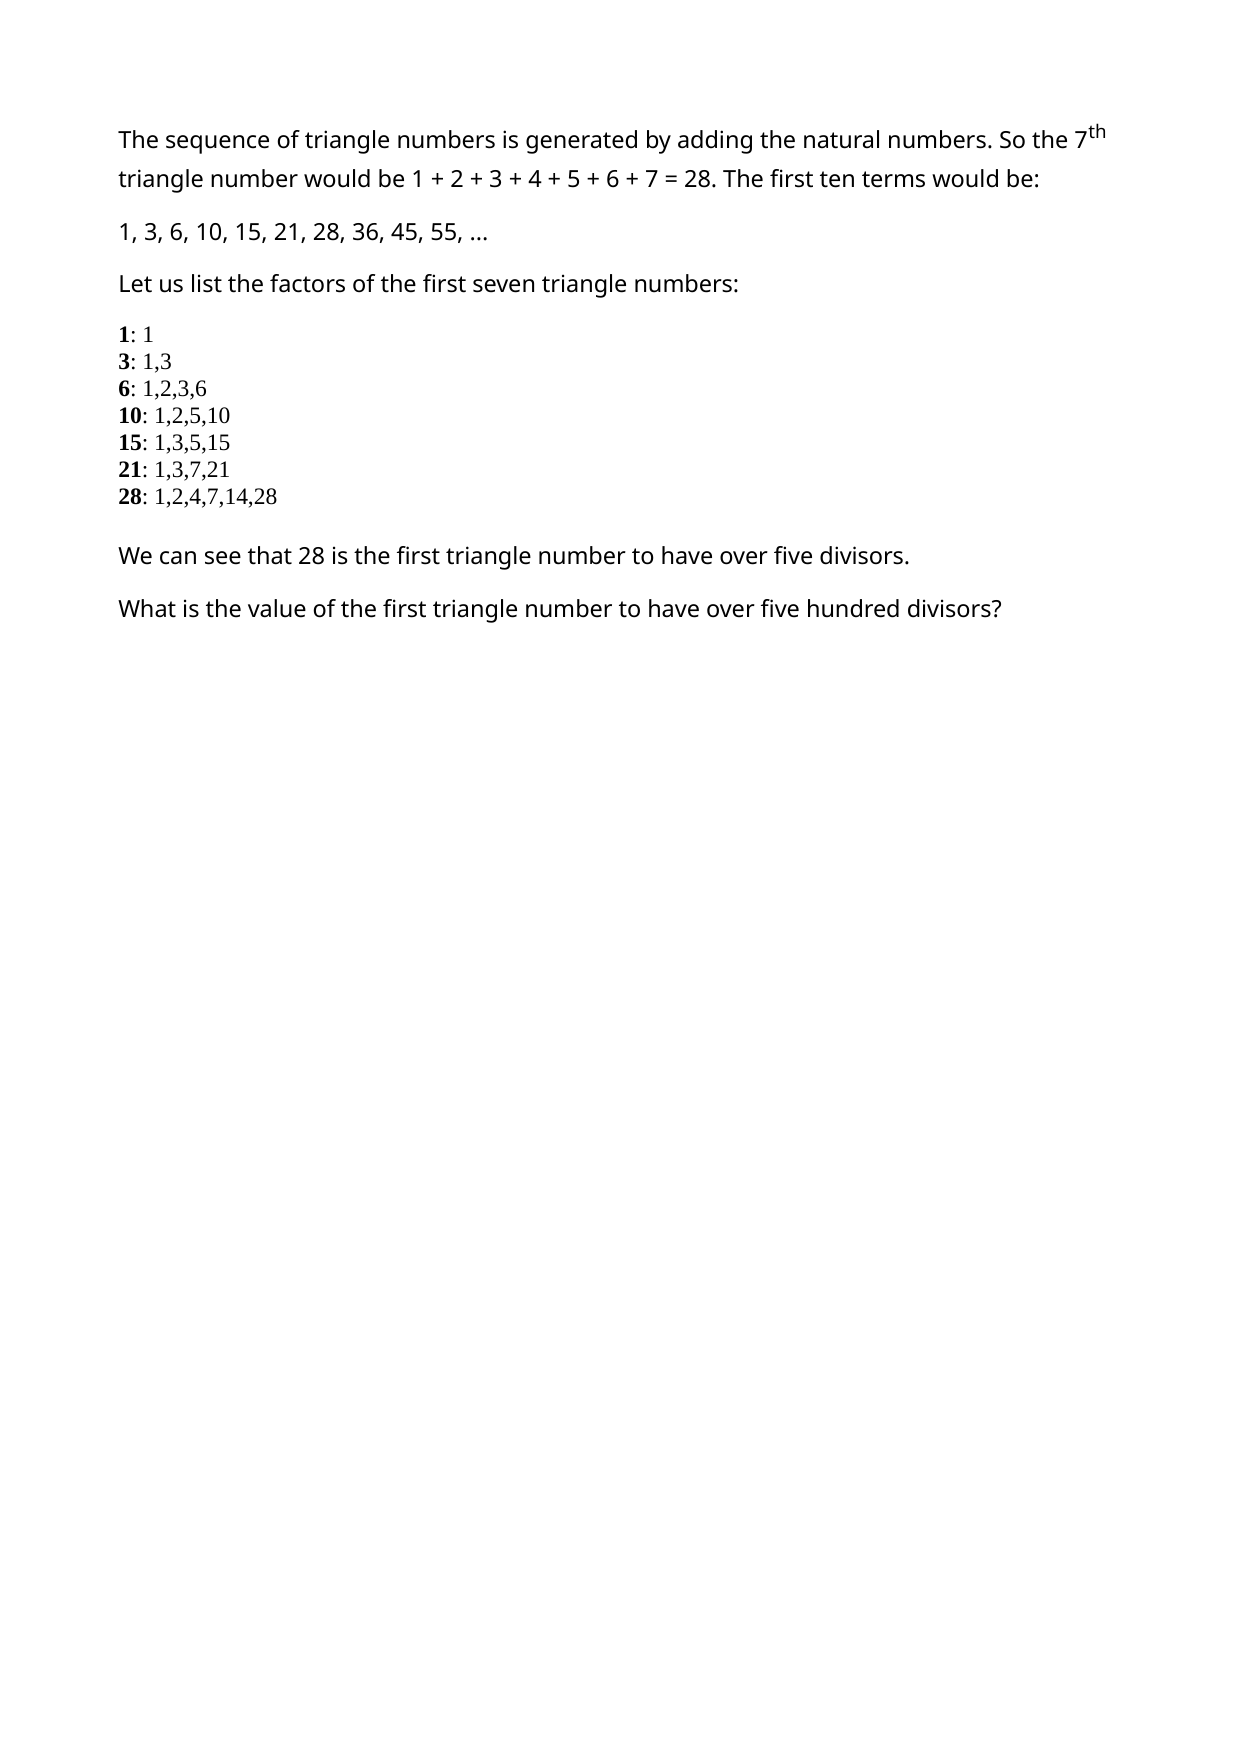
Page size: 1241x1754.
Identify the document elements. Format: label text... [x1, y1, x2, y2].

text 1, 3, 6, 10, 15, 21, 28, 36, 45, 55, ... [118, 215, 1122, 247]
text The sequence of triangle numbers is generated by adding the natural numbers. So the 7th triangle number would be 1 + 2 + 3 + 4 + 5 + 6 + 7 = 28. The first ten terms would be: [118, 118, 1122, 194]
text What is the value of the first triangle number to have over five hundred divisors? [118, 592, 1122, 624]
text Let us list the factors of the first seven triangle numbers: [118, 268, 1122, 300]
text We can see that 28 is the first triangle number to have over five divisors. [118, 539, 1122, 571]
text 1: 1 3: 1,3 6: 1,2,3,6 10: 1,2,5,10 15: 1,3,5,15 21: 1,3,7,21 28: 1,2,4,7,14,28 [118, 321, 1122, 509]
